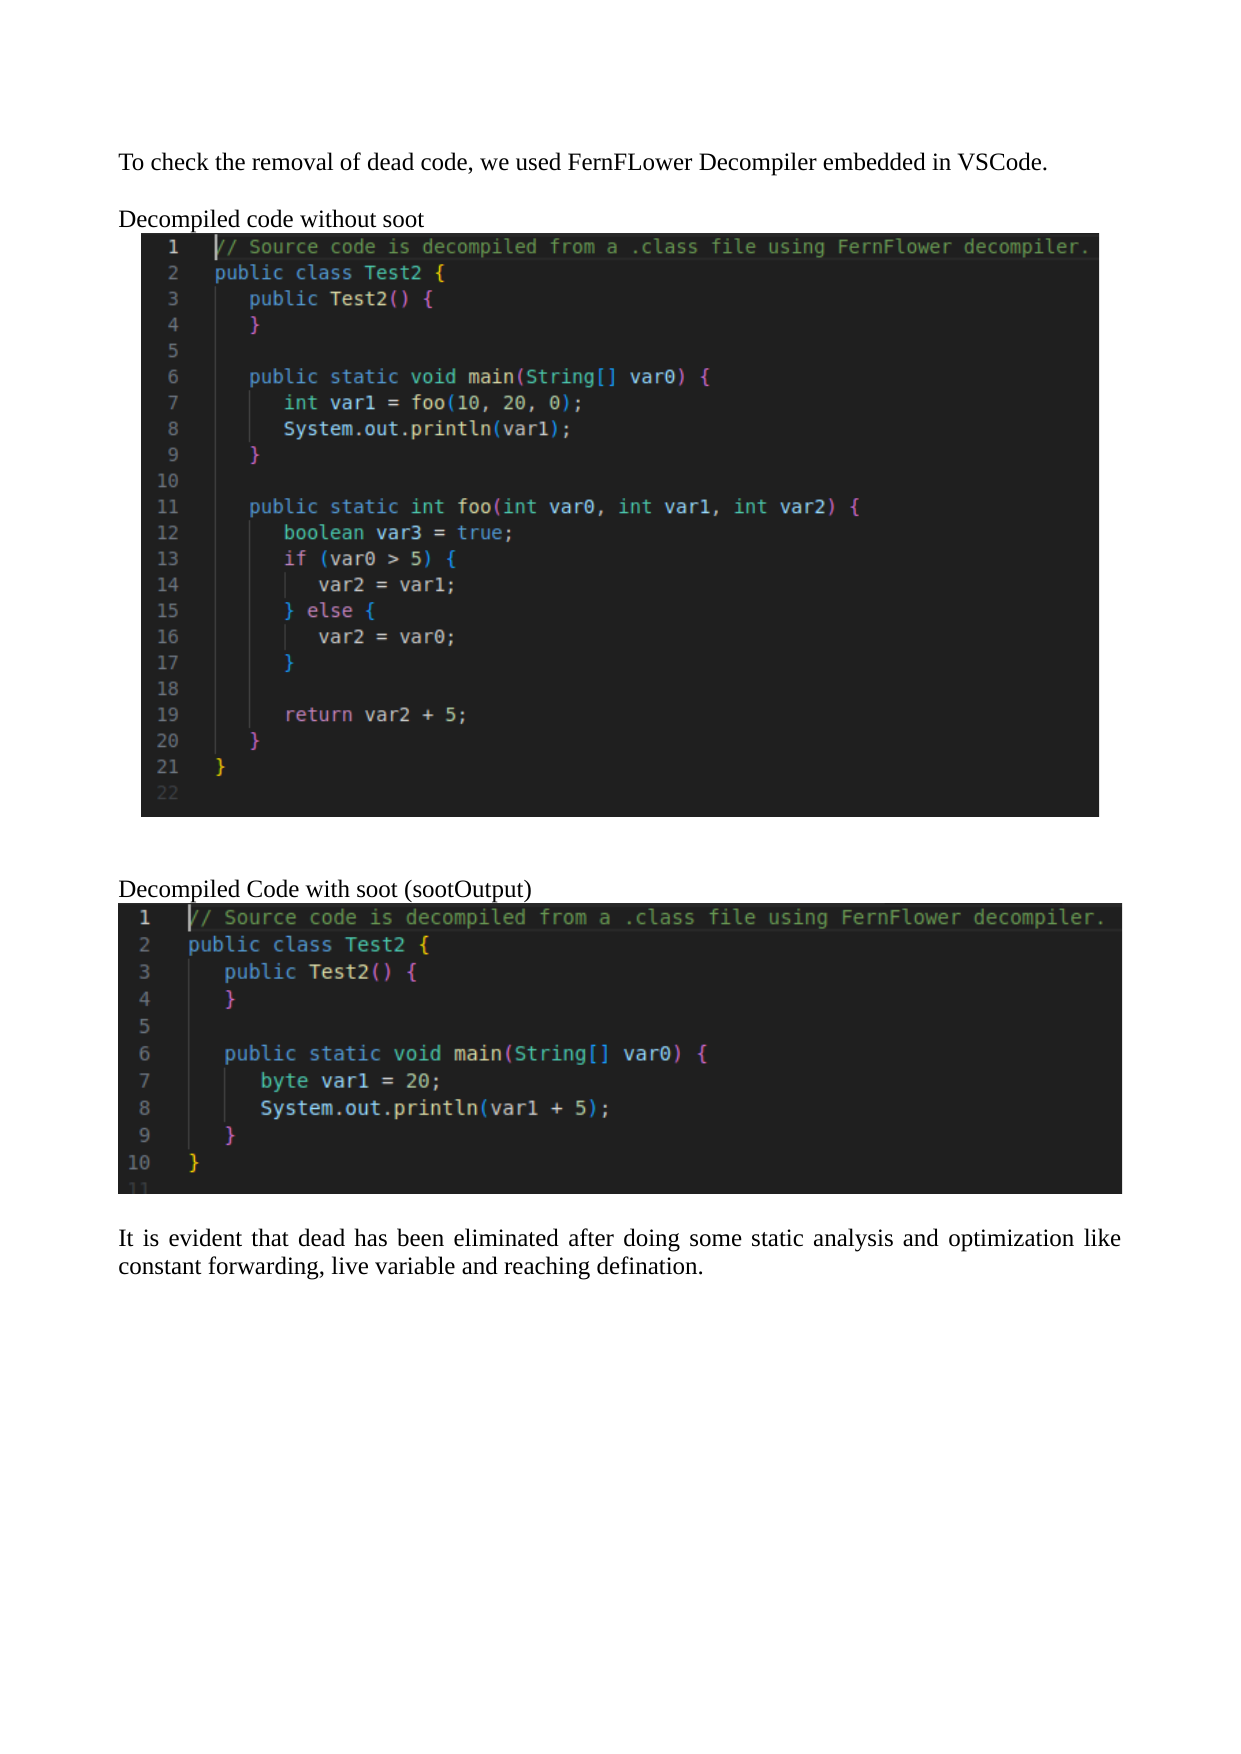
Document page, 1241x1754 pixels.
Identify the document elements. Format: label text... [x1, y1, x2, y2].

text It is evident that dead has been eliminated after doing some static analysis and optimization like constant forwarding, live variable and reaching defination. [118, 1223, 1122, 1280]
picture [141, 233, 1100, 817]
picture [118, 903, 1123, 1194]
text Decompiled Code with soot (sootOutput) [118, 874, 1122, 903]
text To check the removal of dead code, we used FernFLower Decompiler embedded in VSCode. [118, 147, 1122, 176]
text Decompiled code without soot [118, 204, 1122, 233]
